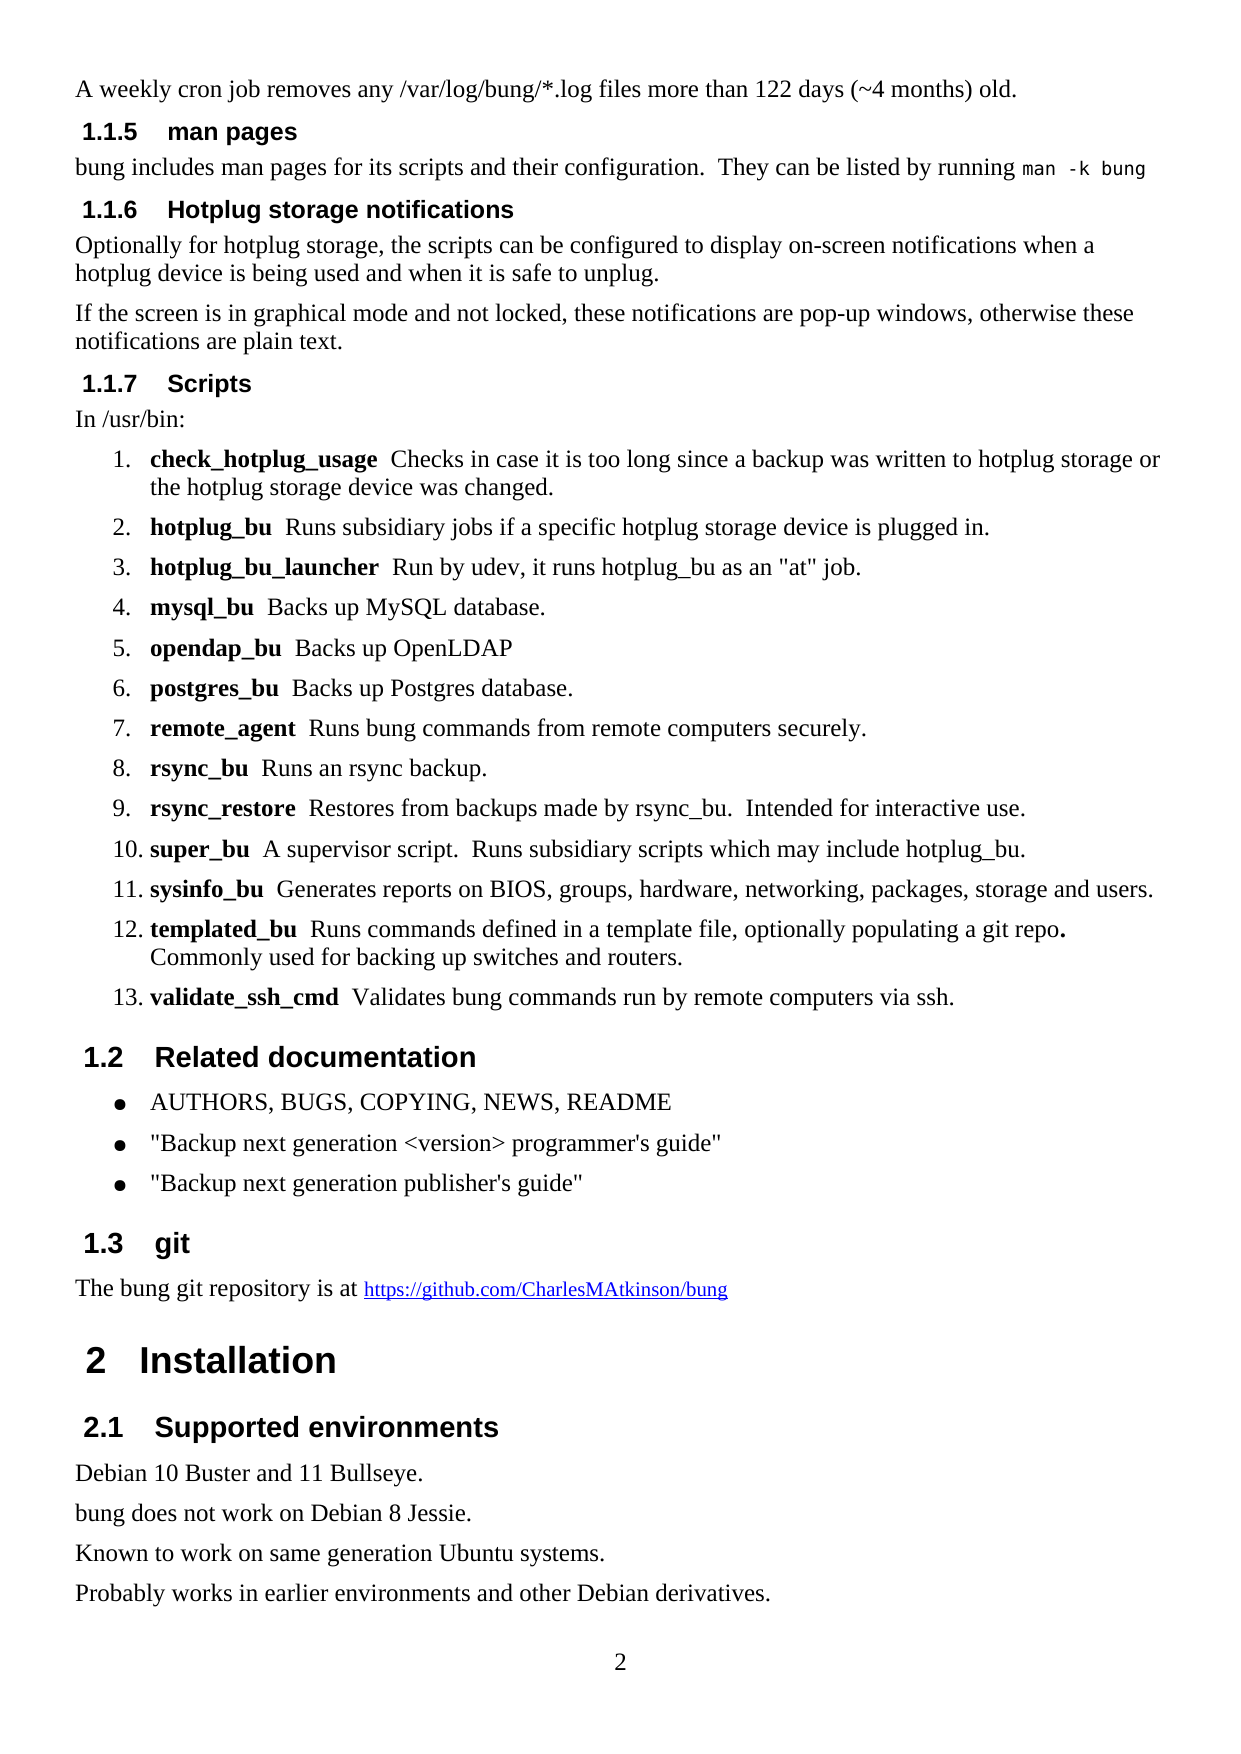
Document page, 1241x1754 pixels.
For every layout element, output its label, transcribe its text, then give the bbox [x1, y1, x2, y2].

list templated_bu Runs commands defined in a template file, optionally populating a git repo. Commonly used for backing up switches and routers. [112, 915, 1166, 971]
list rsync_bu Runs an rsync backup. [112, 754, 1166, 782]
text Probably works in earlier environments and other Debian derivatives. [75, 1579, 1166, 1607]
text bung includes man pages for its scripts and their configuration. They can be listed by running man -k bung [75, 153, 1166, 181]
text In /usr/bin: [75, 405, 1166, 433]
text Known to work on same generation Ubuntu systems. [75, 1539, 1166, 1567]
text A weekly cron job removes any /var/log/bung/*.log files more than 122 days (~4 months) old. [75, 75, 1166, 103]
text Debian 10 Buster and 11 Bullseye. [75, 1459, 1166, 1487]
list sysinfo_bu Generates reports on BIOS, groups, hardware, networking, packages, storage and users. [112, 875, 1166, 903]
subtitle Installation [75, 1339, 1166, 1381]
list validate_ssh_cmd Validates bung commands run by remote computers via ssh. [112, 983, 1166, 1011]
list mysql_bu Backs up MySQL database. [112, 593, 1166, 621]
list hotplug_bu Runs subsidiary jobs if a specific hotplug storage device is plugged in. [112, 513, 1166, 541]
text The bung git repository is at https://github.com/CharlesMAtkinson/bung [75, 1274, 1166, 1302]
subtitle Supported environments [75, 1411, 1166, 1444]
list check_hotplug_usage Checks in case it is too long since a backup was written to hotplug storage or the hotplug storage device was changed. [112, 445, 1166, 501]
list postgres_bu Backs up Postgres database. [112, 674, 1166, 702]
list hotplug_bu_launcher Run by udev, it runs hotplug_bu as an "at" job. [112, 553, 1166, 581]
subtitle man pages [75, 118, 1166, 146]
list "Backup next generation publisher's guide" [112, 1169, 1166, 1197]
list opendap_bu Backs up OpenLDAP [112, 634, 1166, 661]
list remote_agent Runs bung commands from remote computers securely. [112, 714, 1166, 742]
subtitle Scripts [75, 369, 1166, 397]
text If the screen is in graphical mode and not locked, these notifications are pop-up windows, otherwise these notifications are plain text. [75, 299, 1166, 354]
text bung does not work on Debian 8 Jessie. [75, 1499, 1166, 1527]
subtitle git [75, 1227, 1166, 1259]
subtitle Hotplug storage notifications [75, 196, 1166, 224]
list super_bu A supervisor script. Runs subsidiary scripts which may include hotplug_bu. [112, 835, 1166, 862]
subtitle Related documentation [75, 1041, 1166, 1073]
list AUTHORS, BUGS, COPYING, NEWS, README [112, 1088, 1166, 1116]
list "Backup next generation <version> programmer's guide" [112, 1129, 1166, 1156]
text Optionally for hotplug storage, the scripts can be configured to display on-screen notifications when a hotplug device is being used and when it is safe to unplug. [75, 231, 1166, 287]
list rsync_restore Restores from backups made by rsync_bu. Intended for interactive use. [112, 794, 1166, 822]
